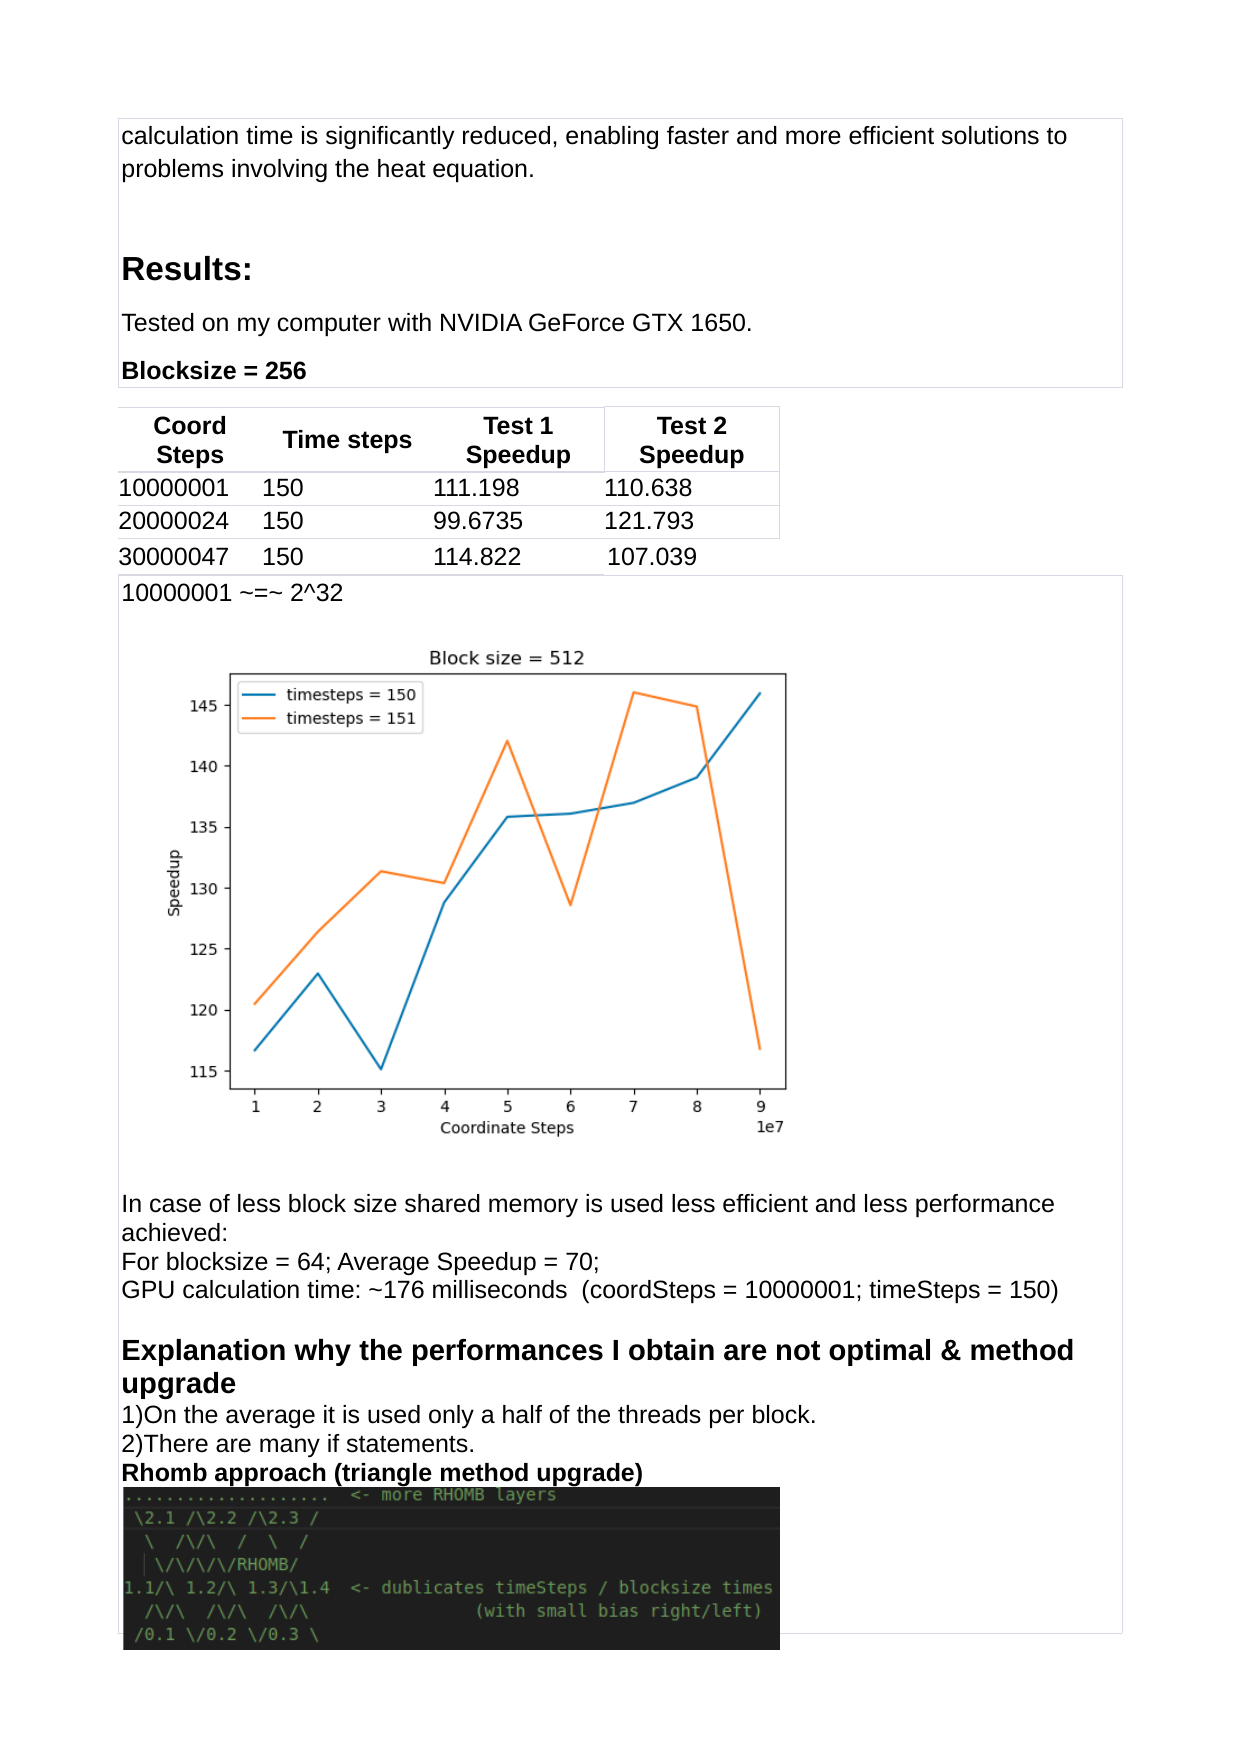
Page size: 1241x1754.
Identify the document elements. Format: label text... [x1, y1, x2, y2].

table_header Test 1 Speedup [433, 408, 604, 471]
table_header Coord Steps [118, 408, 262, 471]
text For blocksize = 64; Average Speedup = 70; [119, 1244, 1122, 1272]
picture [149, 642, 801, 1139]
table_cell 107.039 [604, 539, 779, 574]
table_cell 121.793 [604, 506, 779, 538]
text 10000001 ~=~ 2^32 [119, 576, 1122, 607]
table_cell 114.822 [433, 539, 604, 574]
table_cell 150 [262, 506, 433, 538]
table_cell 99.6735 [433, 506, 604, 538]
table_cell 10000001 [118, 473, 262, 504]
text Results: [119, 246, 1122, 288]
table_cell 111.198 [433, 473, 604, 504]
table_cell 150 [262, 473, 433, 504]
text Tested on my computer with NVIDIA GeForce GTX 1650. [119, 305, 1122, 337]
table_cell 150 [262, 539, 433, 574]
text 2)There are many if statements. [119, 1426, 1122, 1454]
table_header Time steps [262, 408, 433, 471]
table_header Test 2 Speedup [605, 407, 779, 471]
text In case of less block size shared memory is used less efficient and less performance achieved: [119, 1186, 1122, 1244]
text Explanation why the performances I obtain are not optimal & method upgrade [119, 1330, 1122, 1397]
table_cell 110.638 [604, 472, 779, 504]
text Blocksize = 256 [119, 353, 1122, 387]
text GPU calculation time: ~176 milliseconds (coordSteps = 10000001; timeSteps = 150) [119, 1272, 1122, 1304]
table_cell 20000024 [118, 506, 262, 538]
text Rhomb approach (triangle method upgrade) [119, 1454, 1122, 1486]
text calculation time is significantly reduced, enabling faster and more efficient solutions to problems involving the heat equation. [119, 119, 1122, 183]
picture [123, 1487, 780, 1650]
text 1)On the average it is used only a half of the threads per block. [119, 1397, 1122, 1426]
table_cell 30000047 [118, 539, 262, 574]
